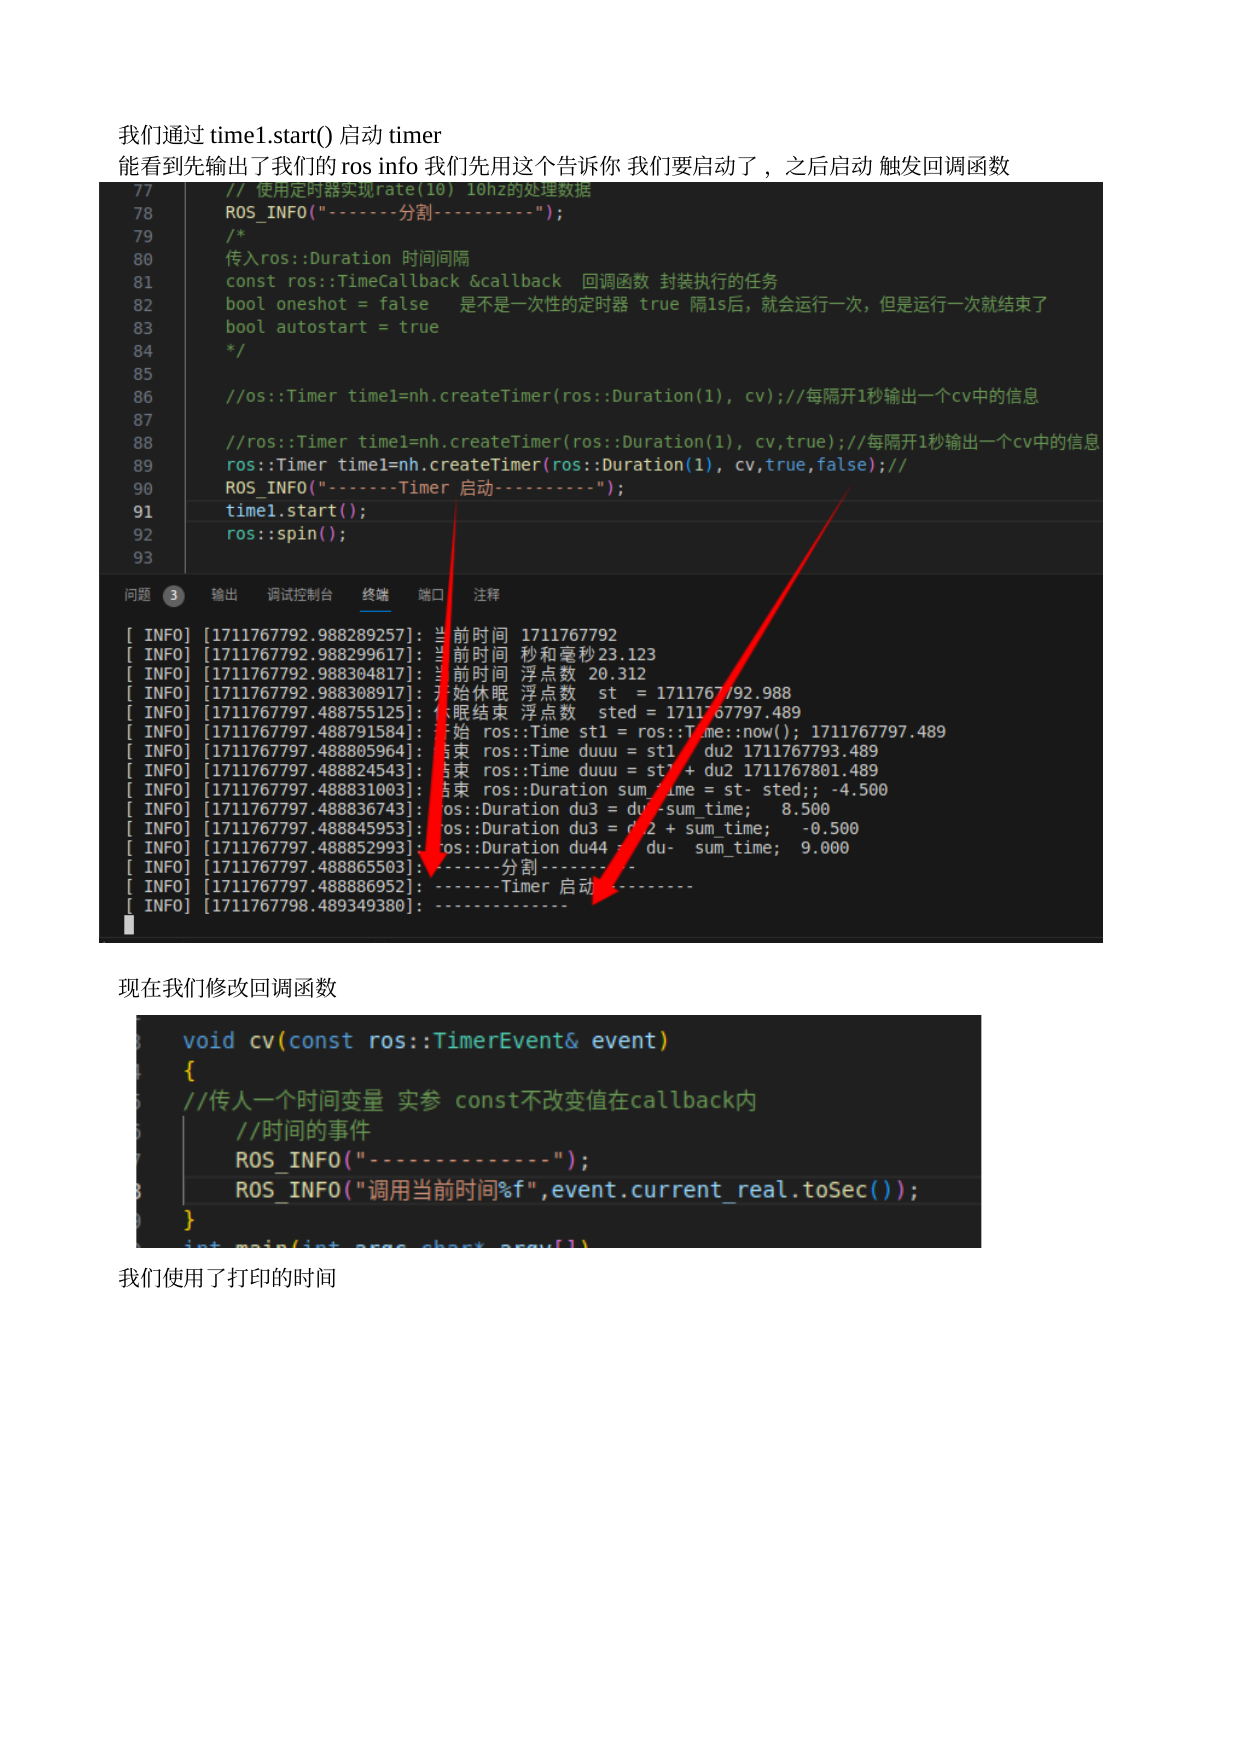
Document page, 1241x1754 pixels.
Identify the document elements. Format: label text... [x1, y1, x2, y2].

text 能看到先输出了我们的ros info 我们先用这个告诉你 我们要启动了 ，之后启动 触发回调函数 [118, 149, 1122, 181]
text 我们使用了打印的时间 [118, 1261, 1122, 1293]
text 我们通过time1.start() 启动 timer [118, 118, 1122, 149]
text 现在我们修改回调函数 [118, 971, 1122, 1003]
picture [99, 182, 1103, 943]
picture [136, 1015, 982, 1248]
